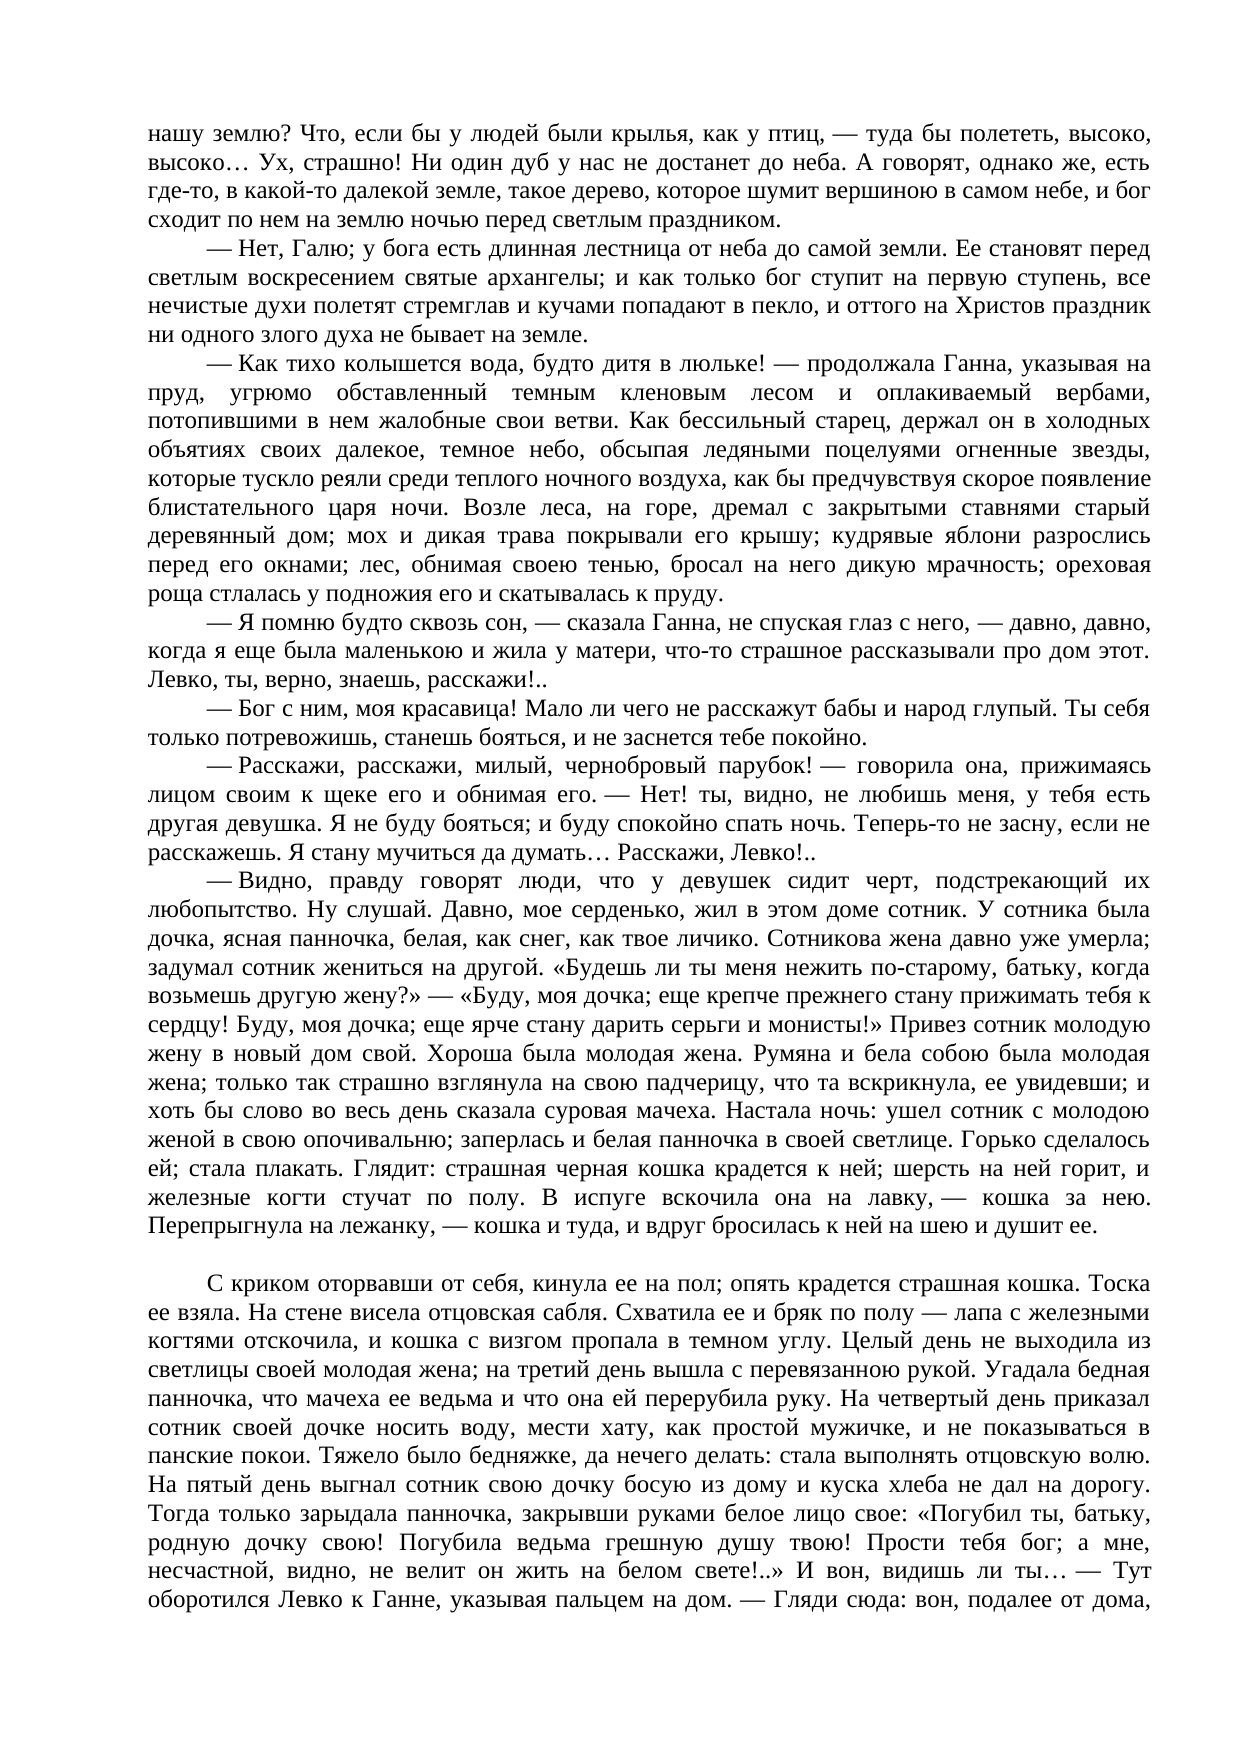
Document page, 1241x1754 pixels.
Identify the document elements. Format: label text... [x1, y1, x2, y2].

text — Нет, Галю; у бога есть длинная лестница от неба до самой земли. Ее становят перед светлым воскресением святые архангелы; и как только бог ступит на первую ступень, все нечистые духи полетят стремглав и кучами попадают в пекло, и оттого на Христов праздник ни одного злого духа не бывает на земле. [148, 233, 1152, 348]
text — Бог с ним, моя красавица! Мало ли чего не расскажут бабы и народ глупый. Ты себя только потревожишь, станешь бояться, и не заснется тебе покойно. [148, 693, 1152, 751]
text — Как тихо колышется вода, будто дитя в люльке! — продолжала Ганна, указывая на пруд, угрюмо обставленный темным кленовым лесом и оплакиваемый вербами, потопившими в нем жалобные свои ветви. Как бессильный старец, держал он в холодных объятиях своих далекое, темное небо, обсыпая ледяными поцелуями огненные звезды, которые тускло реяли среди теплого ночного воздуха, как бы предчувствуя скорое появление блистательного царя ночи. Возле леса, на горе, дремал с закрытыми ставнями старый деревянный дом; мох и дикая трава покрывали его крышу; кудрявые яблони разрослись перед его окнами; лес, обнимая своею тенью, бросал на него дикую мрачность; ореховая роща стлалась у подножия его и скатывалась к пруду. [148, 348, 1152, 607]
text — Я помню будто сквозь сон, — сказала Ганна, не спуская глаз с него, — давно, давно, когда я еще была маленькою и жила у матери, что-то страшное рассказывали про дом этот. Левко, ты, верно, знаешь, расскажи!.. [148, 607, 1152, 693]
text нашу землю? Что, если бы у людей были крылья, как у птиц, — туда бы полететь, высоко, высоко… Ух, страшно! Ни один дуб у нас не достанет до неба. А говорят, однако же, есть где-то, в какой-то далекой земле, такое дерево, которое шумит вершиною в самом небе, и бог сходит по нем на землю ночью перед светлым праздником. [148, 118, 1152, 233]
text С криком оторвавши от себя, кинула ее на пол; опять крадется страшная кошка. Тоска ее взяла. На стене висела отцовская сабля. Схватила ее и бряк по полу — лапа с железными когтями отскочила, и кошка с визгом пропала в темном углу. Целый день не выходила из светлицы своей молодая жена; на третий день вышла с перевязанною рукой. Угадала бедная панночка, что мачеха ее ведьма и что она ей перерубила руку. На четвертый день приказал сотник своей дочке носить воду, мести хату, как простой мужичке, и не показываться в панские покои. Тяжело было бедняжке, да нечего делать: стала выполнять отцовскую волю. На пятый день выгнал сотник свою дочку босую из дому и куска хлеба не дал на дорогу. Тогда только зарыдала панночка, закрывши руками белое лицо свое: «Погубил ты, батьку, родную дочку свою! Погубила ведьма грешную душу твою! Прости тебя бог; а мне, несчастной, видно, не велит он жить на белом свете!..» И вон, видишь ли ты… — Тут оборотился Левко к Ганне, указывая пальцем на дом. — Гляди сюда: вон, подалее от дома, [148, 1268, 1152, 1613]
text — Видно, правду говорят люди, что у девушек сидит черт, подстрекающий их любопытство. Ну слушай. Давно, мое серденько, жил в этом доме сотник. У сотника была дочка, ясная панночка, белая, как снег, как твое личико. Сотникова жена давно уже умерла; задумал сотник жениться на другой. «Будешь ли ты меня нежить по-старому, батьку, когда возьмешь другую жену?» — «Буду, моя дочка; еще крепче прежнего стану прижимать тебя к сердцу! Буду, моя дочка; еще ярче стану дарить серьги и монисты!» Привез сотник молодую жену в новый дом свой. Хороша была молодая жена. Румяна и бела собою была молодая жена; только так страшно взглянула на свою падчерицу, что та вскрикнула, ее увидевши; и хоть бы слово во весь день сказала суровая мачеха. Настала ночь: ушел сотник с молодою женой в свою опочивальню; заперлась и белая панночка в своей светлице. Горько сделалось ей; стала плакать. Глядит: страшная черная кошка крадется к ней; шерсть на ней горит, и железные когти стучат по полу. В испуге вскочила она на лавку, — кошка за нею. Перепрыгнула на лежанку, — кошка и туда, и вдруг бросилась к ней на шею и душит ее. [148, 866, 1152, 1239]
text — Расскажи, расскажи, милый, чернобровый парубок! — говорила она, прижимаясь лицом своим к щеке его и обнимая его. — Нет! ты, видно, не любишь меня, у тебя есть другая девушка. Я не буду бояться; и буду спокойно спать ночь. Теперь-то не засну, если не расскажешь. Я стану мучиться да думать… Расскажи, Левко!.. [148, 751, 1152, 866]
